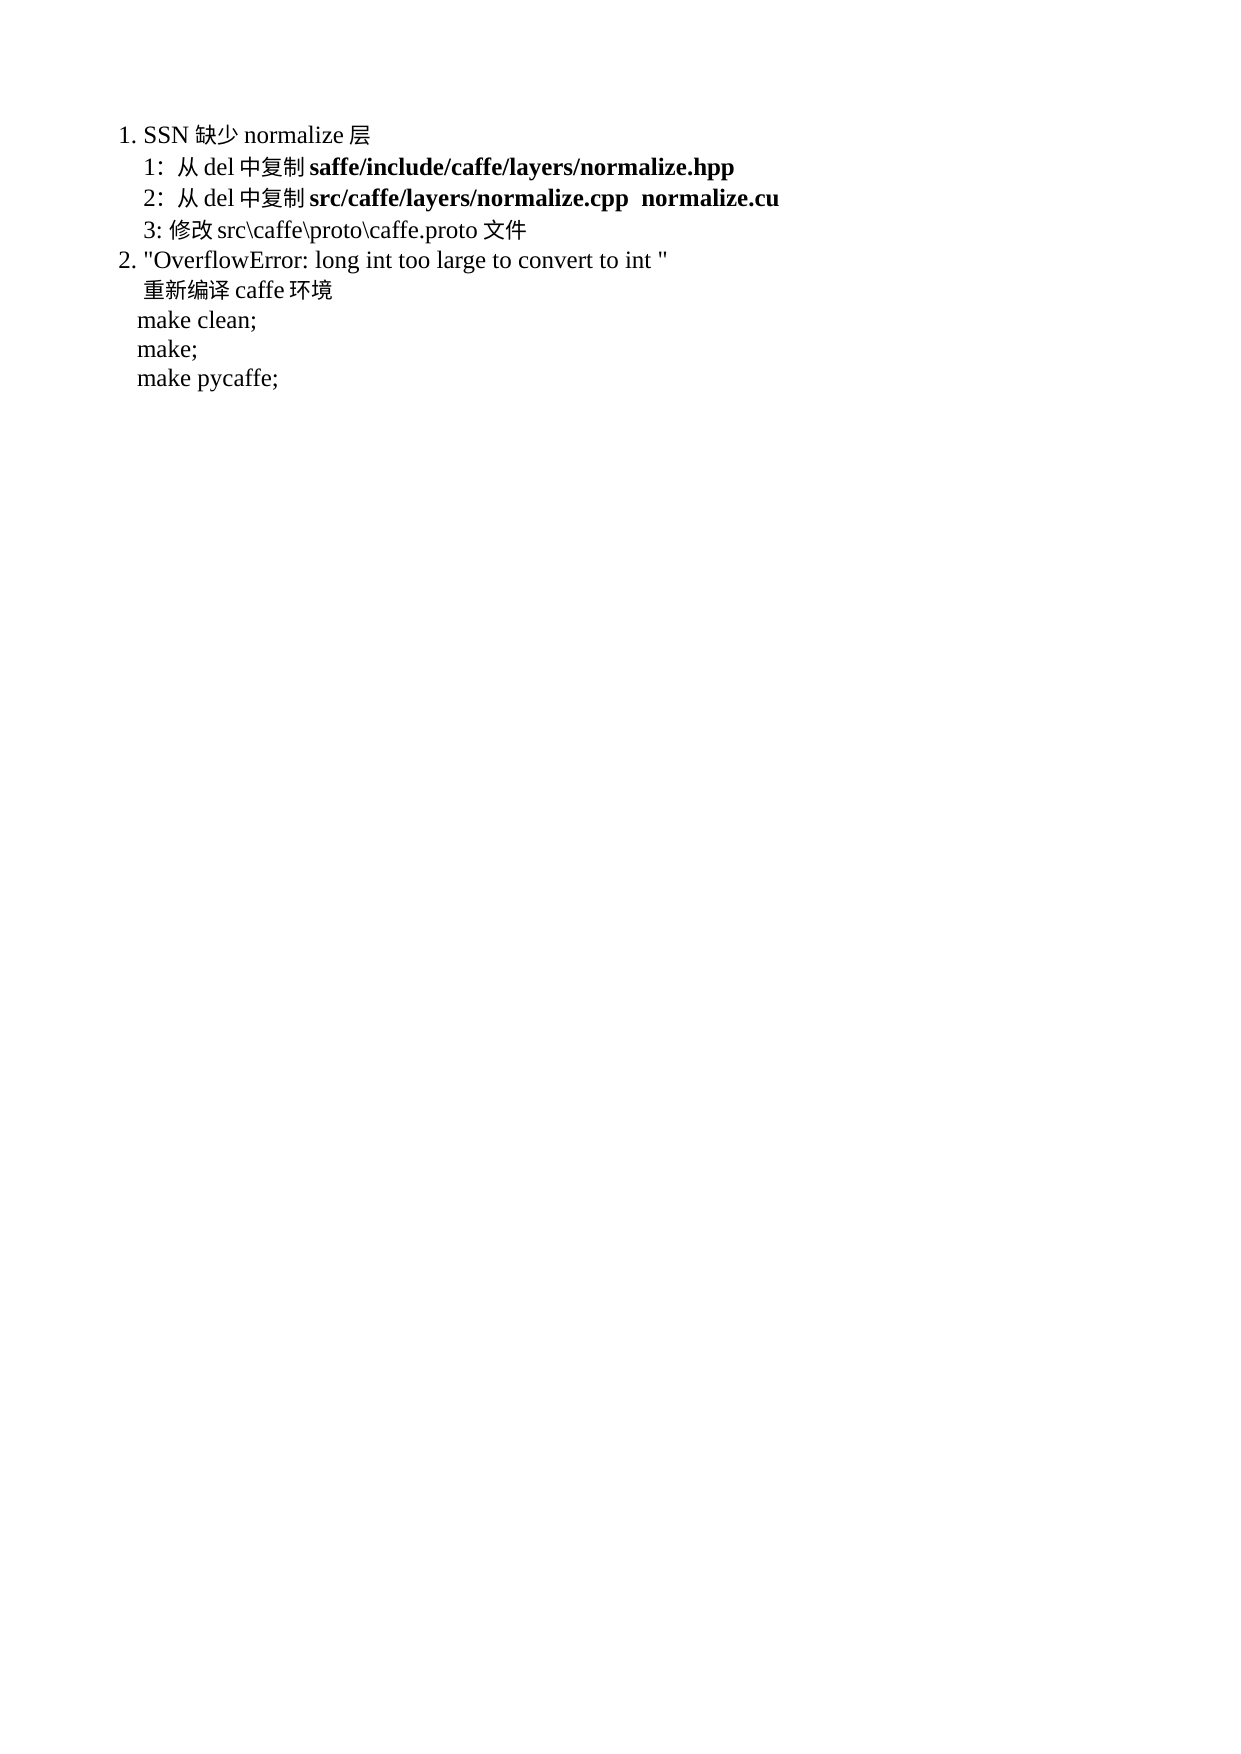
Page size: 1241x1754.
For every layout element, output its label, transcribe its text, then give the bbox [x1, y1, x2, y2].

text 3: 修改src\caffe\proto\caffe.proto文件 [118, 213, 1122, 245]
text 1. SSN 缺少 normalize层 [118, 118, 1122, 150]
text 1：从del中复制saffe/include/caffe/layers/normalize.hpp [118, 150, 1122, 181]
text make clean; make; make pycaffe; [118, 305, 1122, 391]
text 2：从del中复制src/caffe/layers/normalize.cpp normalize.cu [118, 181, 1122, 213]
text 重新编译caffe环境 [118, 273, 1122, 305]
text 2. "OverflowError: long int too large to convert to int " [118, 245, 1122, 273]
